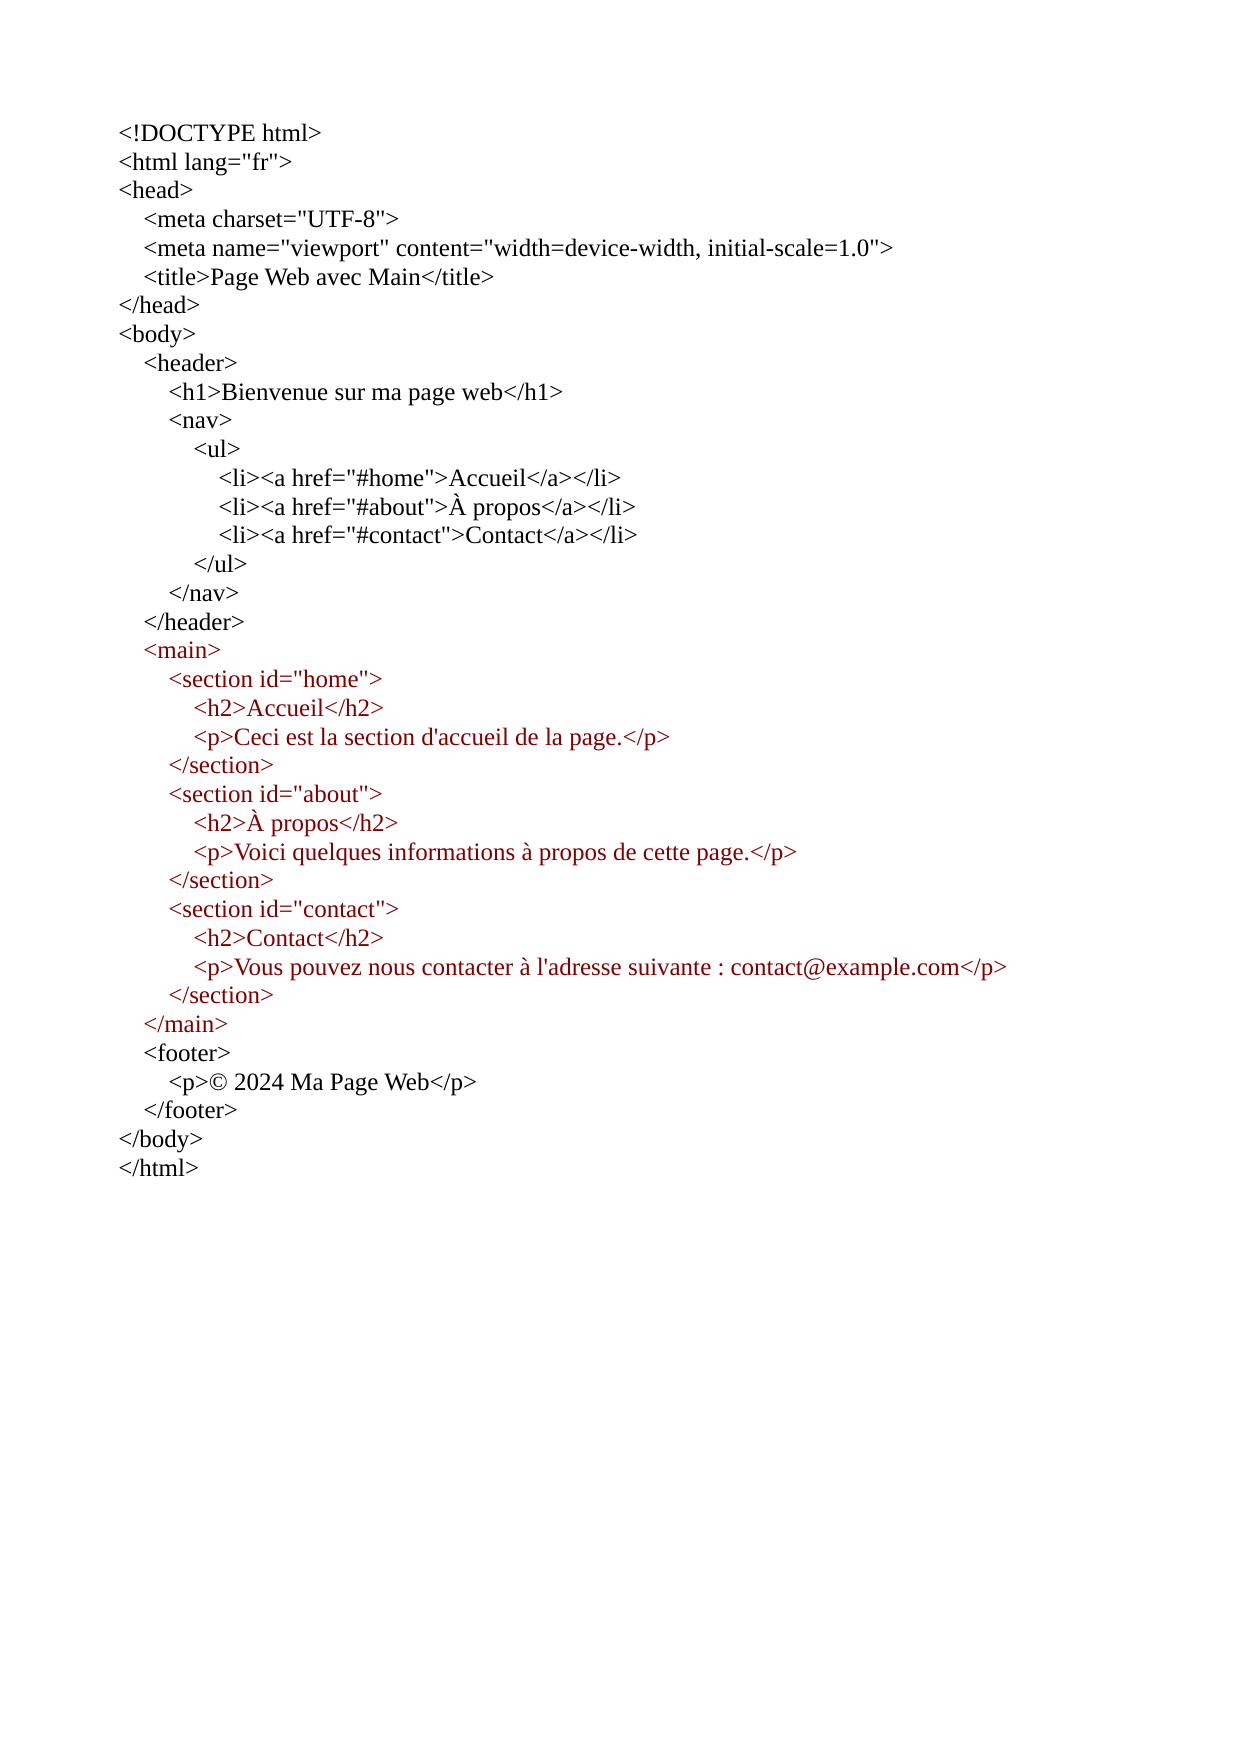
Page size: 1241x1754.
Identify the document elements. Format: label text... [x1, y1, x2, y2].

text </nav> [118, 578, 1122, 607]
text </section> [118, 866, 1122, 894]
text <p>Voici quelques informations à propos de cette page.</p> [118, 837, 1122, 866]
text </footer> [118, 1096, 1122, 1124]
text </html> [118, 1153, 1122, 1182]
text <section id="home"> [118, 664, 1122, 693]
text <main> [118, 636, 1122, 664]
text <p>© 2024 Ma Page Web</p> [118, 1067, 1122, 1096]
text <li><a href="#about">À propos</a></li> [118, 492, 1122, 521]
text <title>Page Web avec Main</title> [118, 262, 1122, 291]
text <body> [118, 319, 1122, 348]
text </section> [118, 981, 1122, 1009]
text <section id="contact"> [118, 894, 1122, 923]
text <p>Ceci est la section d'accueil de la page.</p> [118, 722, 1122, 751]
text <li><a href="#home">Accueil</a></li> [118, 463, 1122, 492]
text <footer> [118, 1038, 1122, 1067]
text </section> [118, 751, 1122, 779]
text <meta name="viewport" content="width=device-width, initial-scale=1.0"> [118, 233, 1122, 262]
text <p>Vous pouvez nous contacter à l'adresse suivante : contact@example.com</p> [118, 952, 1122, 981]
text </ul> [118, 549, 1122, 578]
text <section id="about"> [118, 779, 1122, 808]
text <h2>Accueil</h2> [118, 693, 1122, 722]
text </body> [118, 1124, 1122, 1153]
text <nav> [118, 406, 1122, 434]
text <meta charset="UTF-8"> [118, 204, 1122, 233]
text <!DOCTYPE html> [118, 118, 1122, 147]
text <html lang="fr"> [118, 147, 1122, 176]
text <ul> [118, 434, 1122, 463]
text <h2>Contact</h2> [118, 923, 1122, 952]
text <h2>À propos</h2> [118, 808, 1122, 837]
text </head> [118, 291, 1122, 319]
text <h1>Bienvenue sur ma page web</h1> [118, 377, 1122, 406]
text </main> [118, 1009, 1122, 1038]
text <li><a href="#contact">Contact</a></li> [118, 521, 1122, 549]
text <header> [118, 348, 1122, 377]
text </header> [118, 607, 1122, 636]
text <head> [118, 176, 1122, 204]
